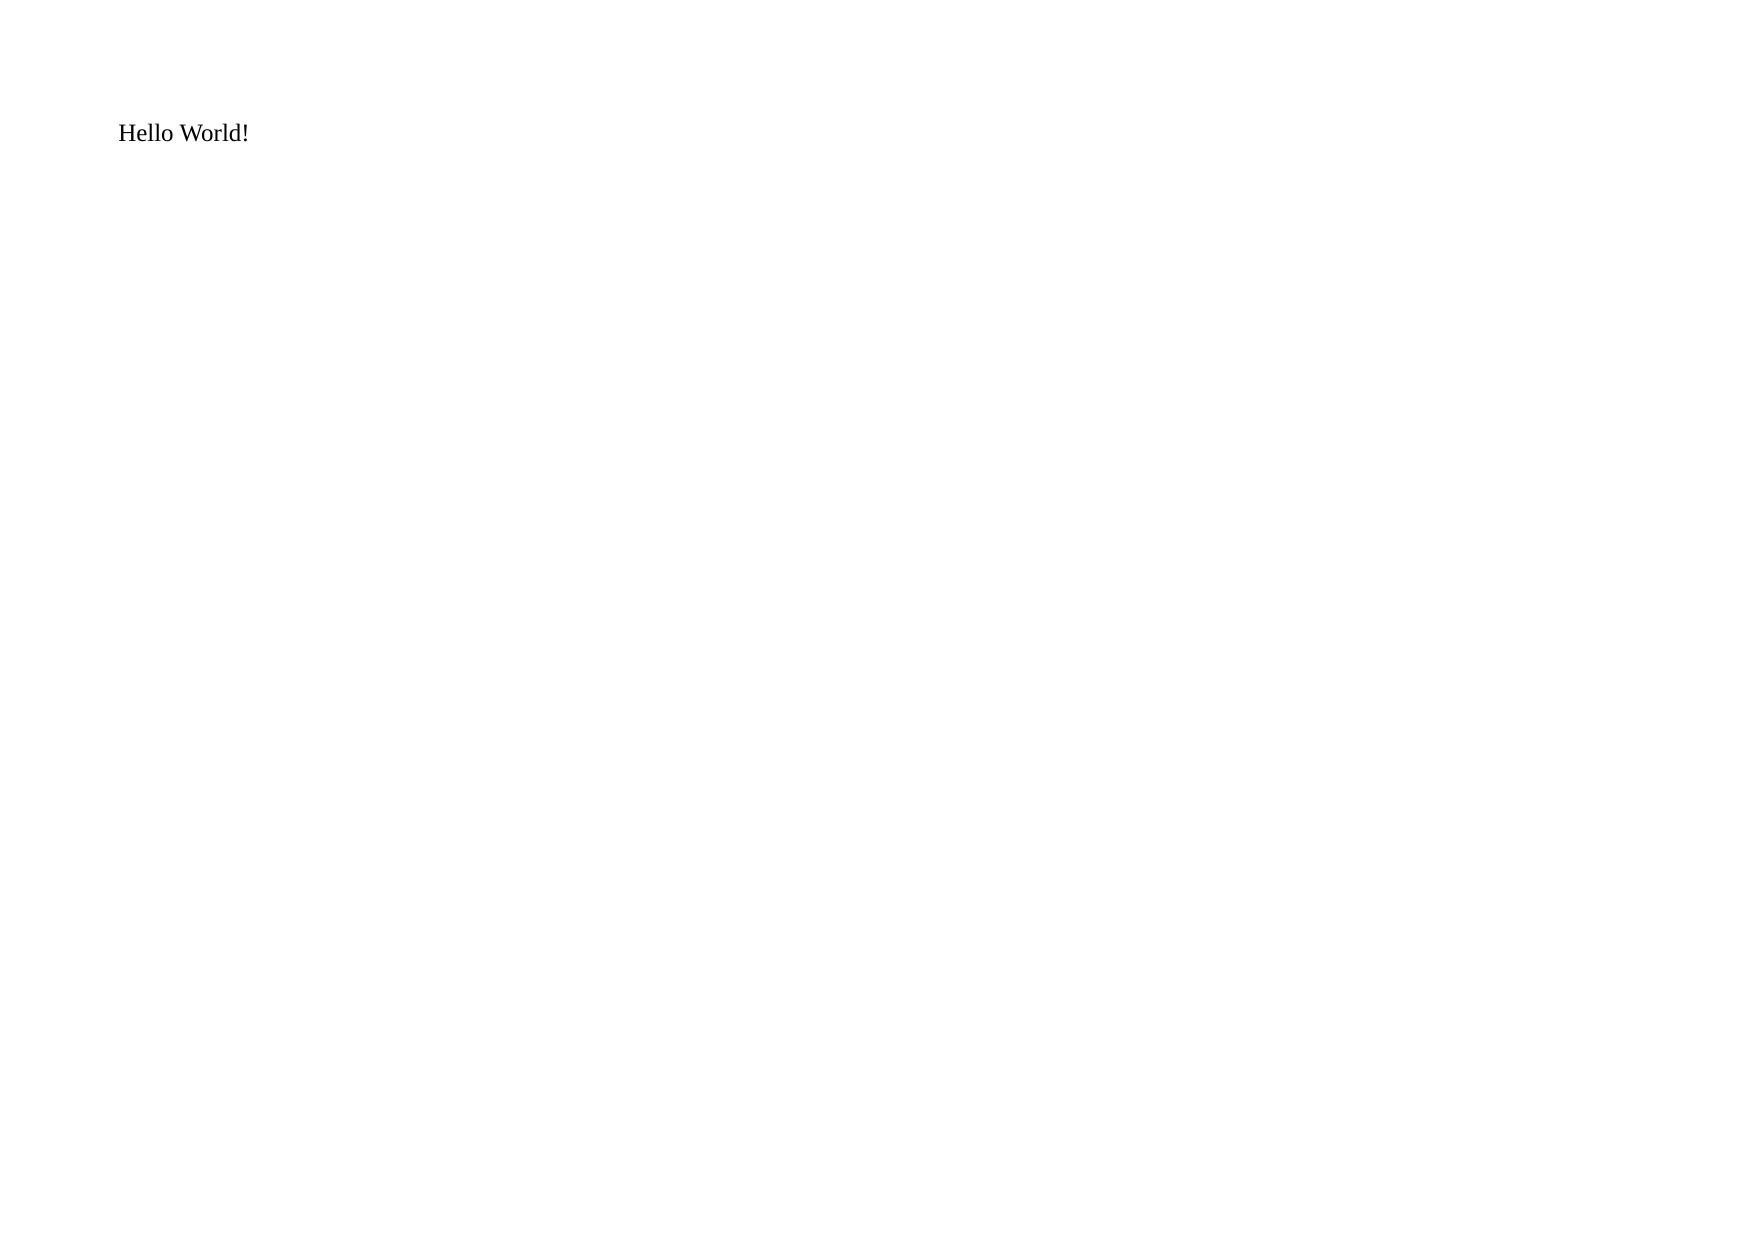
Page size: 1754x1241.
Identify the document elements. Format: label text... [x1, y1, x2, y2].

text Hello World! [118, 118, 1636, 147]
